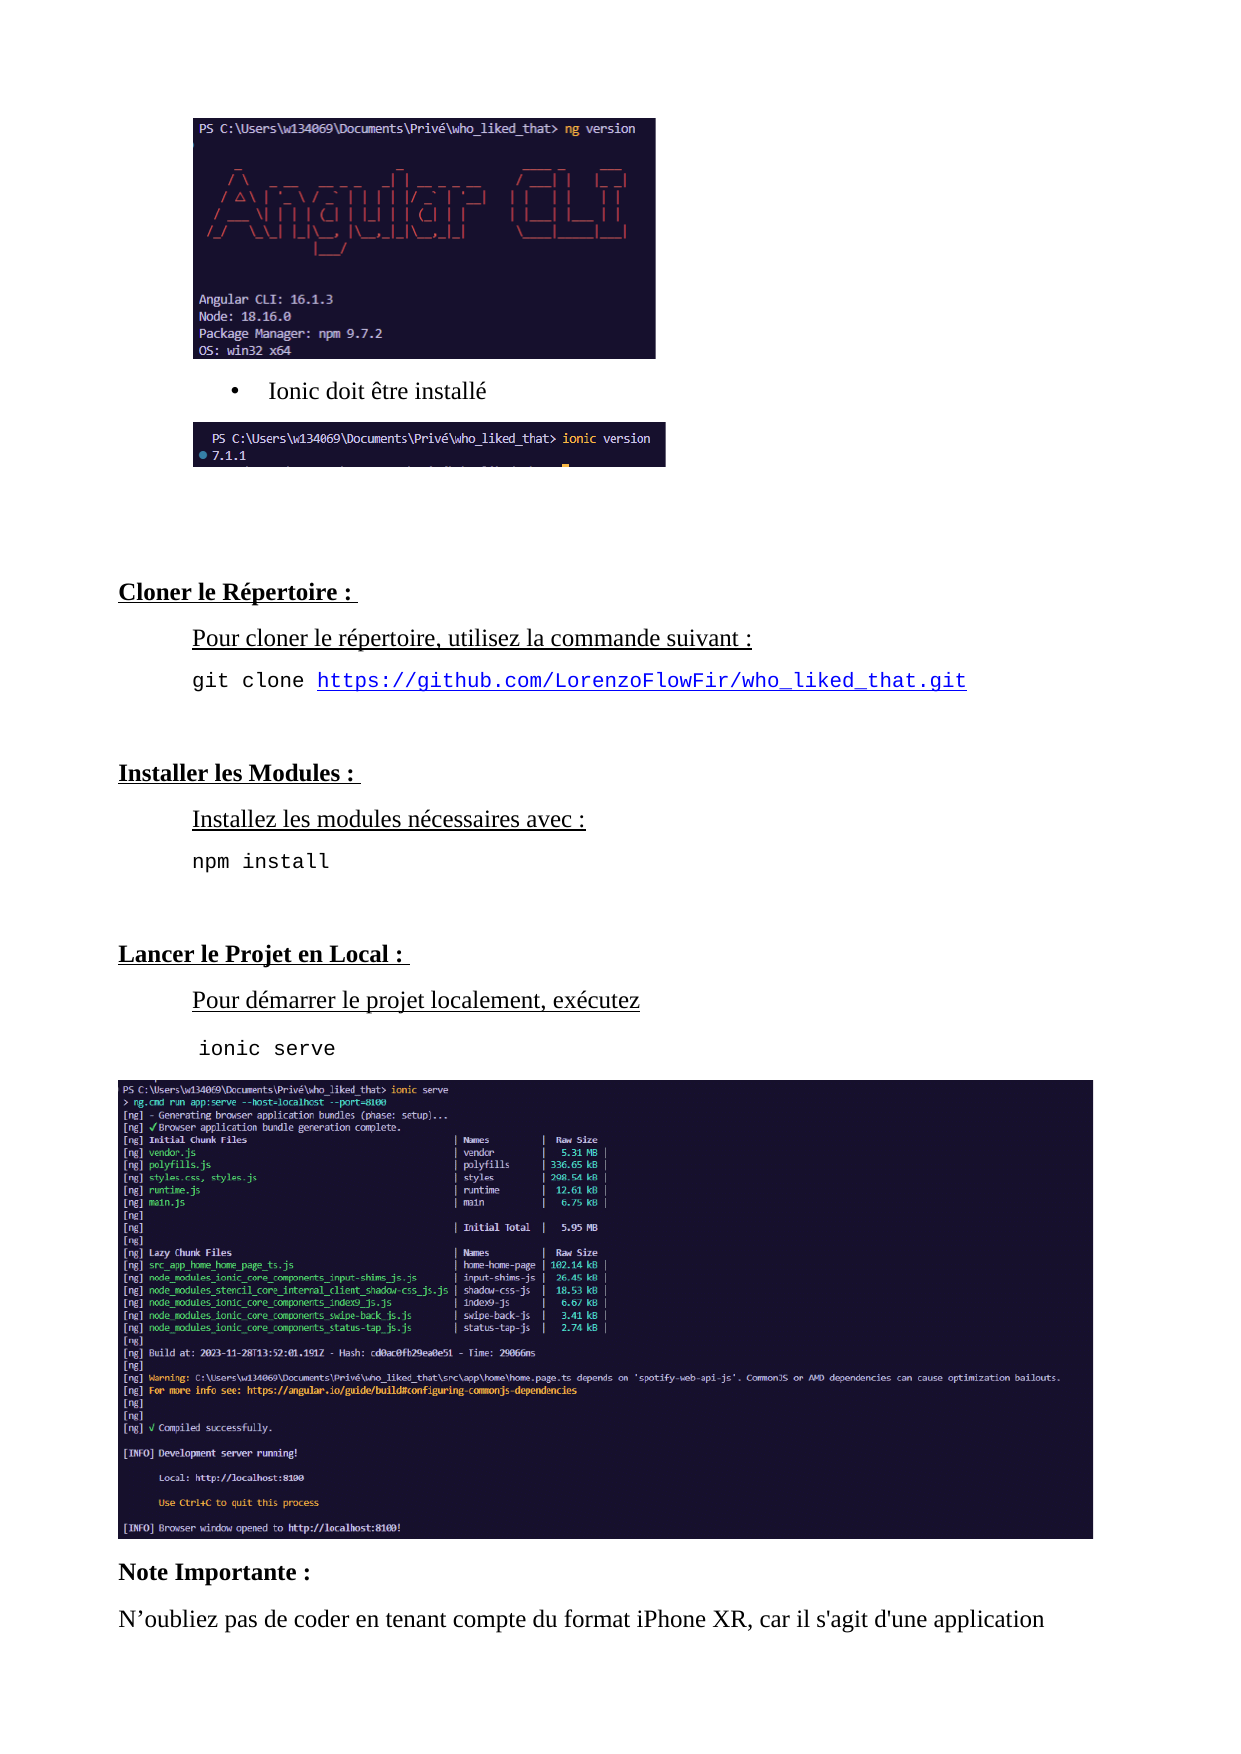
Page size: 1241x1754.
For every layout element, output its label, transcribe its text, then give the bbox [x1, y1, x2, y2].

list Ionic doit être installé [231, 376, 1122, 405]
text Note Importante : [118, 1557, 1122, 1586]
text Installer les Modules : [118, 758, 1122, 787]
text Lancer le Projet en Local : [118, 939, 1122, 968]
text Pour cloner le répertoire, utilisez la commande suivant : [118, 623, 1122, 652]
text npm install [118, 851, 1122, 875]
text N’oubliez pas de coder en tenant compte du format iPhone XR, car il s'agit d'une application [118, 1604, 1122, 1632]
text Cloner le Répertoire : [118, 577, 1122, 606]
text Installez les modules nécessaires avec : [118, 804, 1122, 833]
text Pour démarrer le projet localement, exécutez [118, 986, 1122, 1014]
text ionic serve [118, 1032, 1122, 1062]
text git clone https://github.com/LorenzoFlowFir/who_liked_that.git [118, 670, 1122, 694]
